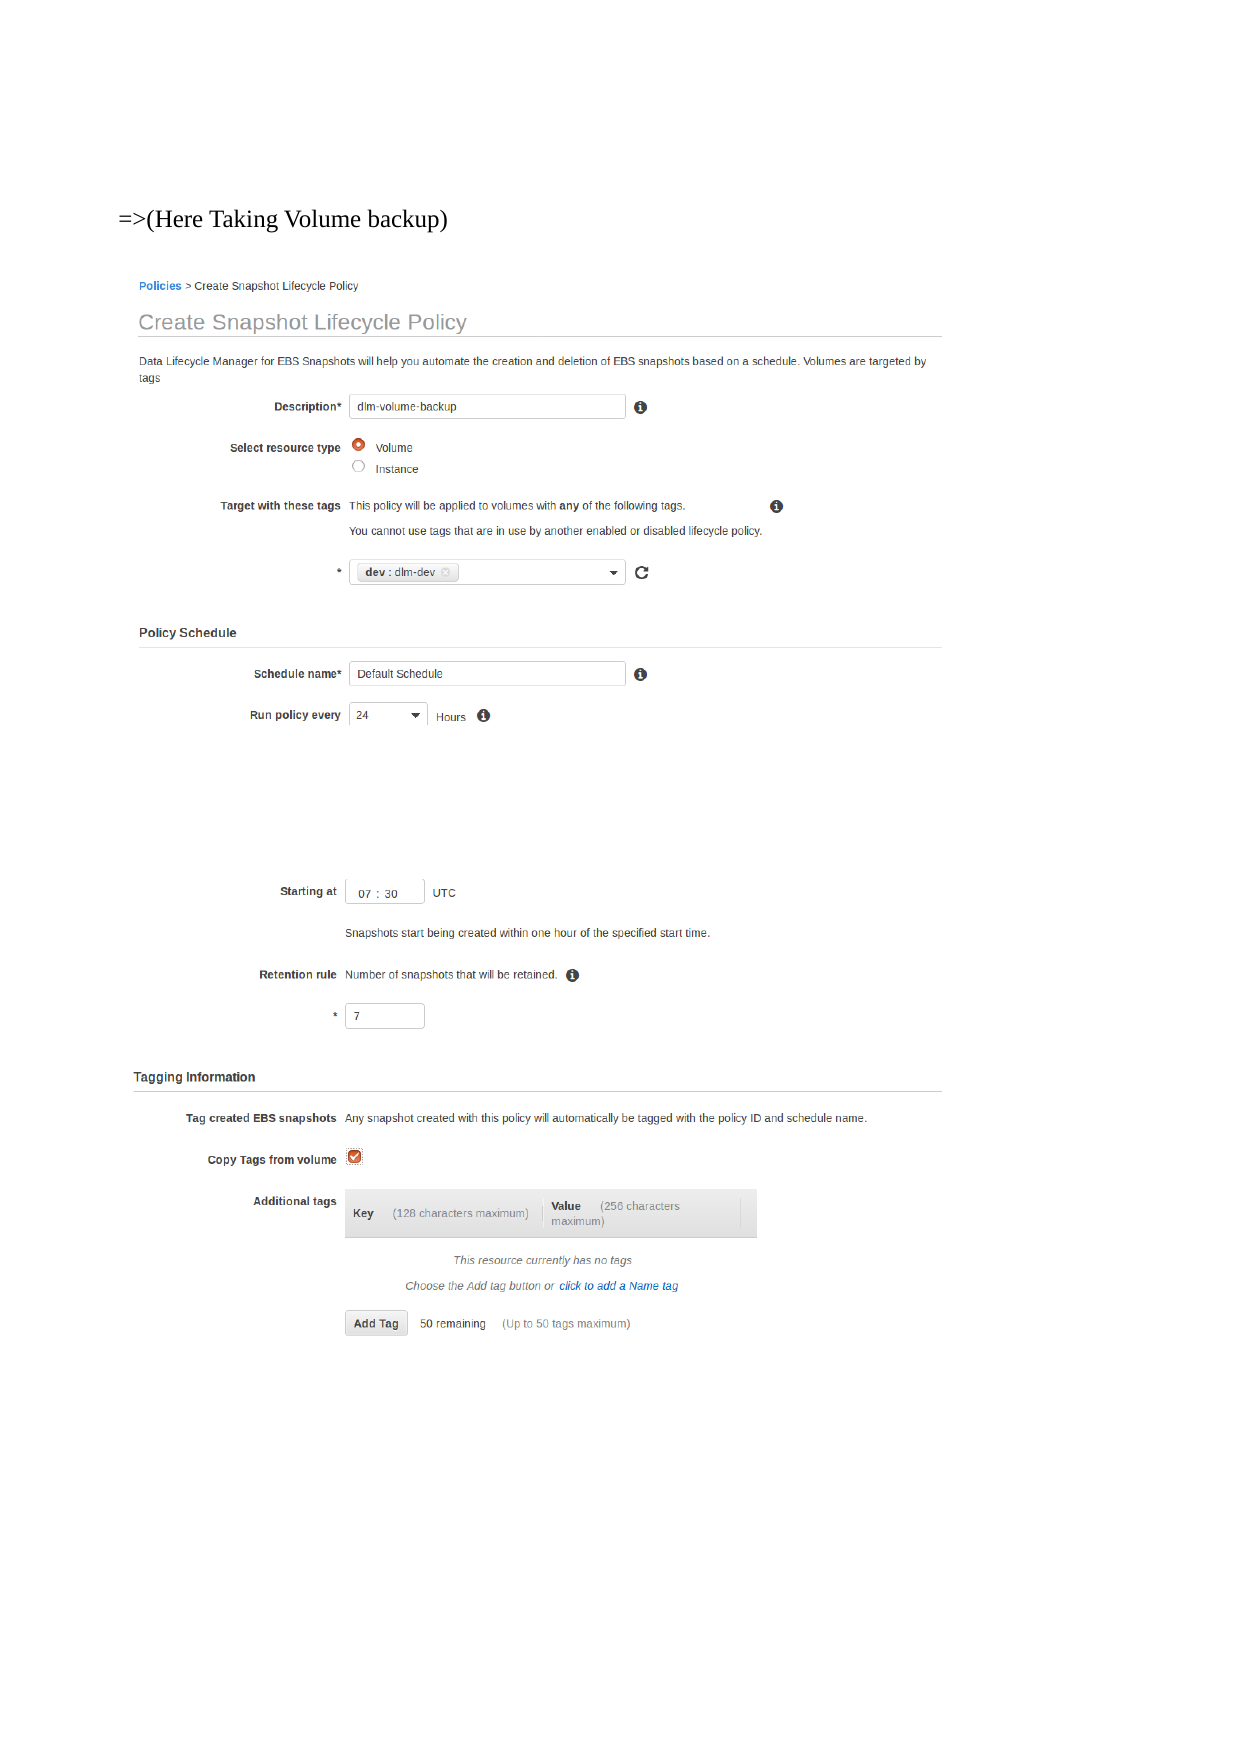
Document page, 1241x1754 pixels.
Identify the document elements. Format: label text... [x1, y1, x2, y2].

picture [118, 261, 1123, 728]
text =>(Here Taking Volume backup) [118, 204, 1122, 233]
picture [118, 871, 1123, 1339]
